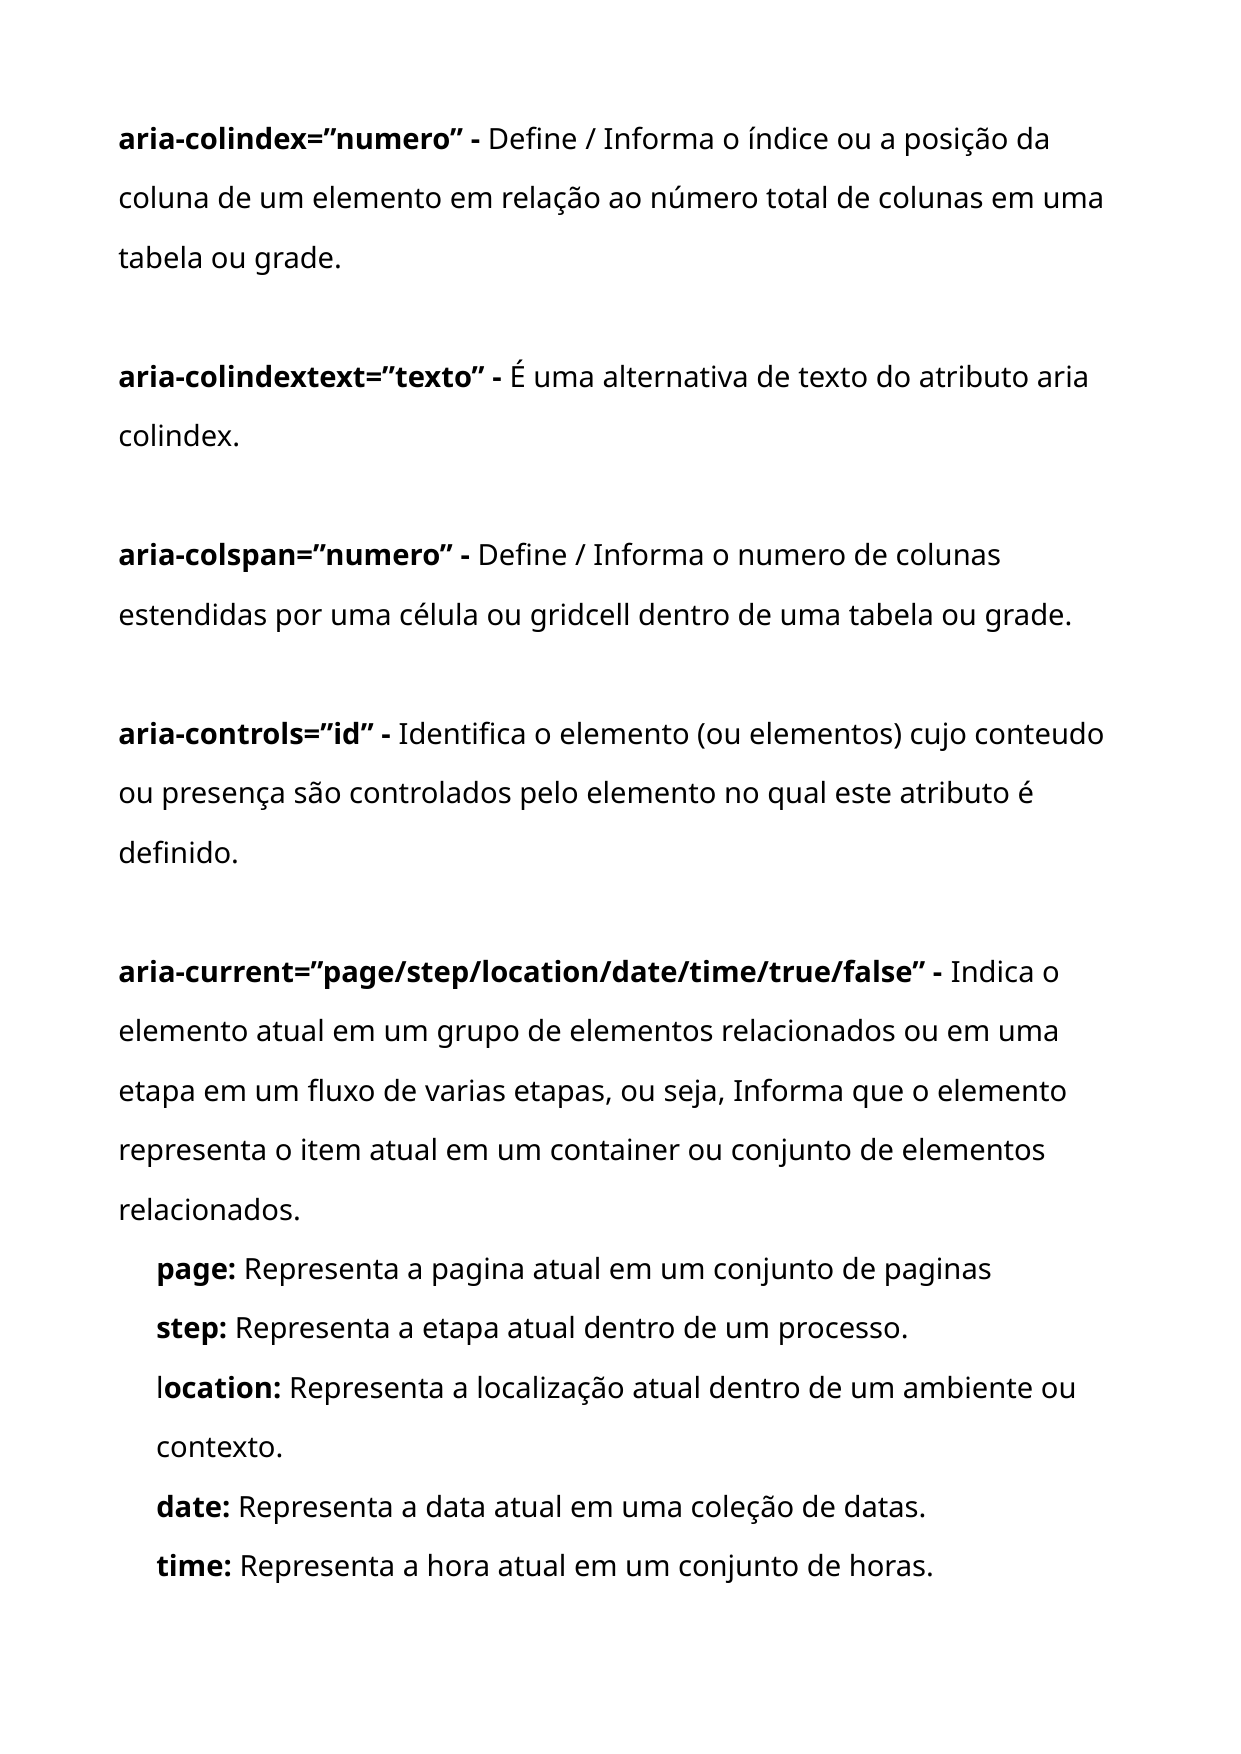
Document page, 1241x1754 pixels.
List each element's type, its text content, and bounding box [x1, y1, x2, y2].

text aria-colindextext=”texto” - É uma alternativa de texto do atributo aria colindex. [118, 356, 1122, 455]
text time: Representa a hora atual em um conjunto de horas. [118, 1546, 1122, 1585]
text aria-colspan=”numero” - Define / Informa o numero de colunas estendidas por uma célula ou gridcell dentro de uma tabela ou grade. [118, 534, 1122, 634]
text page: Representa a pagina atual em um conjunto de paginas [118, 1248, 1122, 1288]
text aria-current=”page/step/location/date/time/true/false” - Indica o elemento atual em um grupo de elementos relacionados ou em uma etapa em um fluxo de varias etapas, ou seja, Informa que o elemento representa o item atual em um container ou conjunto de elementos relacionados. [118, 951, 1122, 1228]
text location: Representa a localização atual dentro de um ambiente ou [118, 1367, 1122, 1407]
text step: Representa a etapa atual dentro de um processo. [118, 1308, 1122, 1347]
text aria-colindex=”numero” - Define / Informa o índice ou a posição da coluna de um elemento em relação ao número total de colunas em uma tabela ou grade. [118, 118, 1122, 277]
text date: Representa a data atual em uma coleção de datas. [118, 1486, 1122, 1526]
text contexto. [118, 1427, 1122, 1466]
text aria-controls=”id” - Identifica o elemento (ou elementos) cujo conteudo ou presença são controlados pelo elemento no qual este atributo é definido. [118, 713, 1122, 872]
